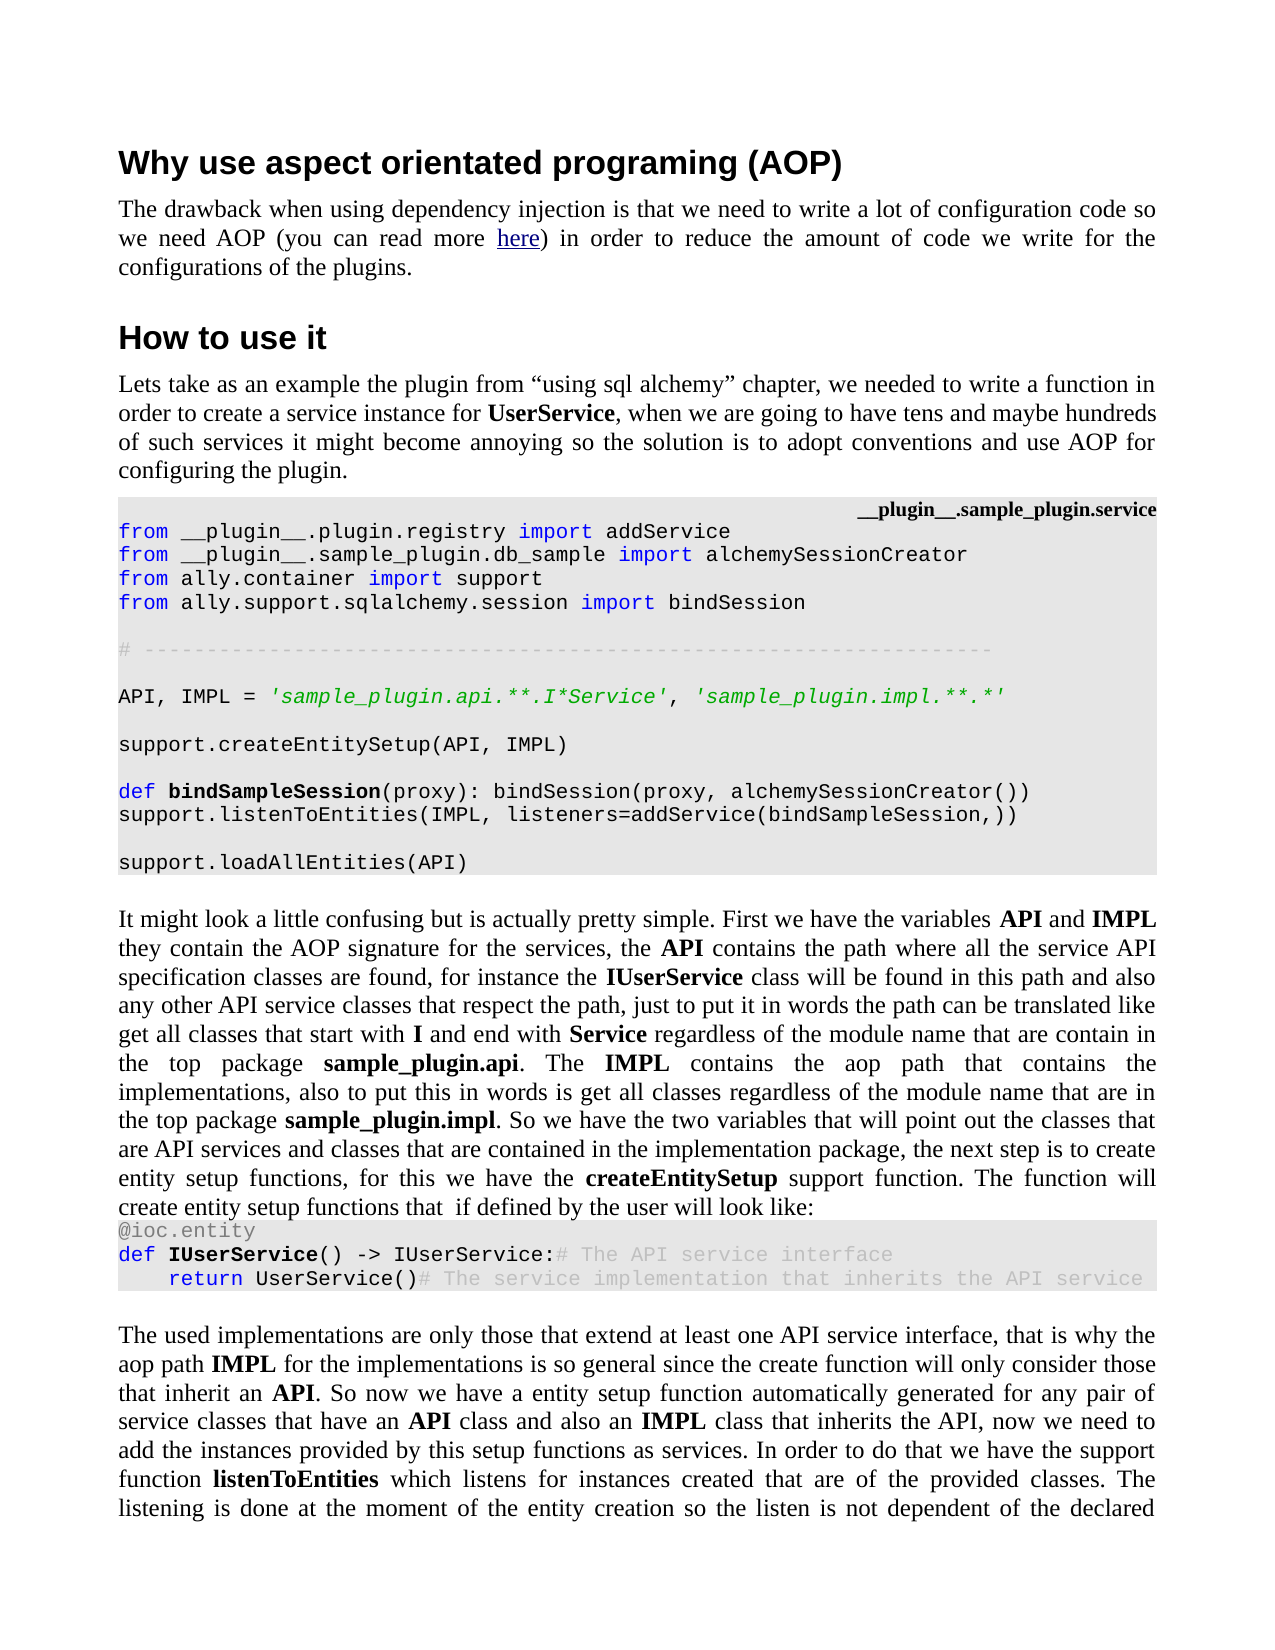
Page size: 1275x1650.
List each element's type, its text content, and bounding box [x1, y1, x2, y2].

subtitle How to use it [118, 318, 1157, 357]
table_cell from __plugin__.plugin.registry import addService from __plugin__.sample_plugin.db_sample import alchemySessionCreator from ally.container import support from ally.support.sqlalchemy.session import bindSession # -------------------------------------------------------------------- API, IMPL = 'sample_plugin.api.**.I*Service', 'sample_plugin.impl.**.*' support.createEntitySetup(API, IMPL) def bindSampleSession(proxy): bindSession(proxy, alchemySessionCreator()) support.listenToEntities(IMPL, listeners=addService(bindSampleSession,)) support.loadAllEntities(API) [118, 521, 1157, 875]
text The drawback when using dependency injection is that we need to write a lot of configuration code so we need AOP (you can read more here) in order to reduce the amount of code we write for the configurations of the plugins. [118, 194, 1157, 281]
subtitle Why use aspect orientated programing (AOP) [118, 143, 1157, 182]
text Lets take as an example the plugin from “using sql alchemy” chapter, we needed to write a function in order to create a service instance for UserService, when we are going to have tens and maybe hundreds of such services it might become annoying so the solution is to adopt conventions and use AOP for configuring the plugin. [118, 369, 1157, 484]
text The used implementations are only those that extend at least one API service interface, that is why the aop path IMPL for the implementations is so general since the create function will only consider those that inherit an API. So now we have a entity setup function automatically generated for any pair of service classes that have an API class and also an IMPL class that inherits the API, now we need to add the instances provided by this setup functions as services. In order to do that we have the support function listenToEntities which listens for instances created that are of the provided classes. The listening is done at the moment of the entity creation so the listen is not dependent of the declared [118, 1320, 1157, 1521]
table_header @ioc.entity def IUserService() -> IUserService:# The API service interface return UserService()# The service implementation that inherits the API service [118, 1220, 1157, 1291]
text It might look a little confusing but is actually pretty simple. First we have the variables API and IMPL they contain the AOP signature for the services, the API contains the path where all the service API specification classes are found, for instance the IUserService class will be found in this path and also any other API service classes that respect the path, just to put it in words the path can be translated like get all classes that start with I and end with Service regardless of the module name that are contain in the top package sample_plugin.api. The IMPL contains the aop path that contains the implementations, also to put this in words is get all classes regardless of the module name that are in the top package sample_plugin.impl. So we have the two variables that will point out the classes that are API services and classes that are contained in the implementation package, the next step is to create entity setup functions, for this we have the createEntitySetup support function. The function will create entity setup functions that if defined by the user will look like: [118, 904, 1157, 1220]
